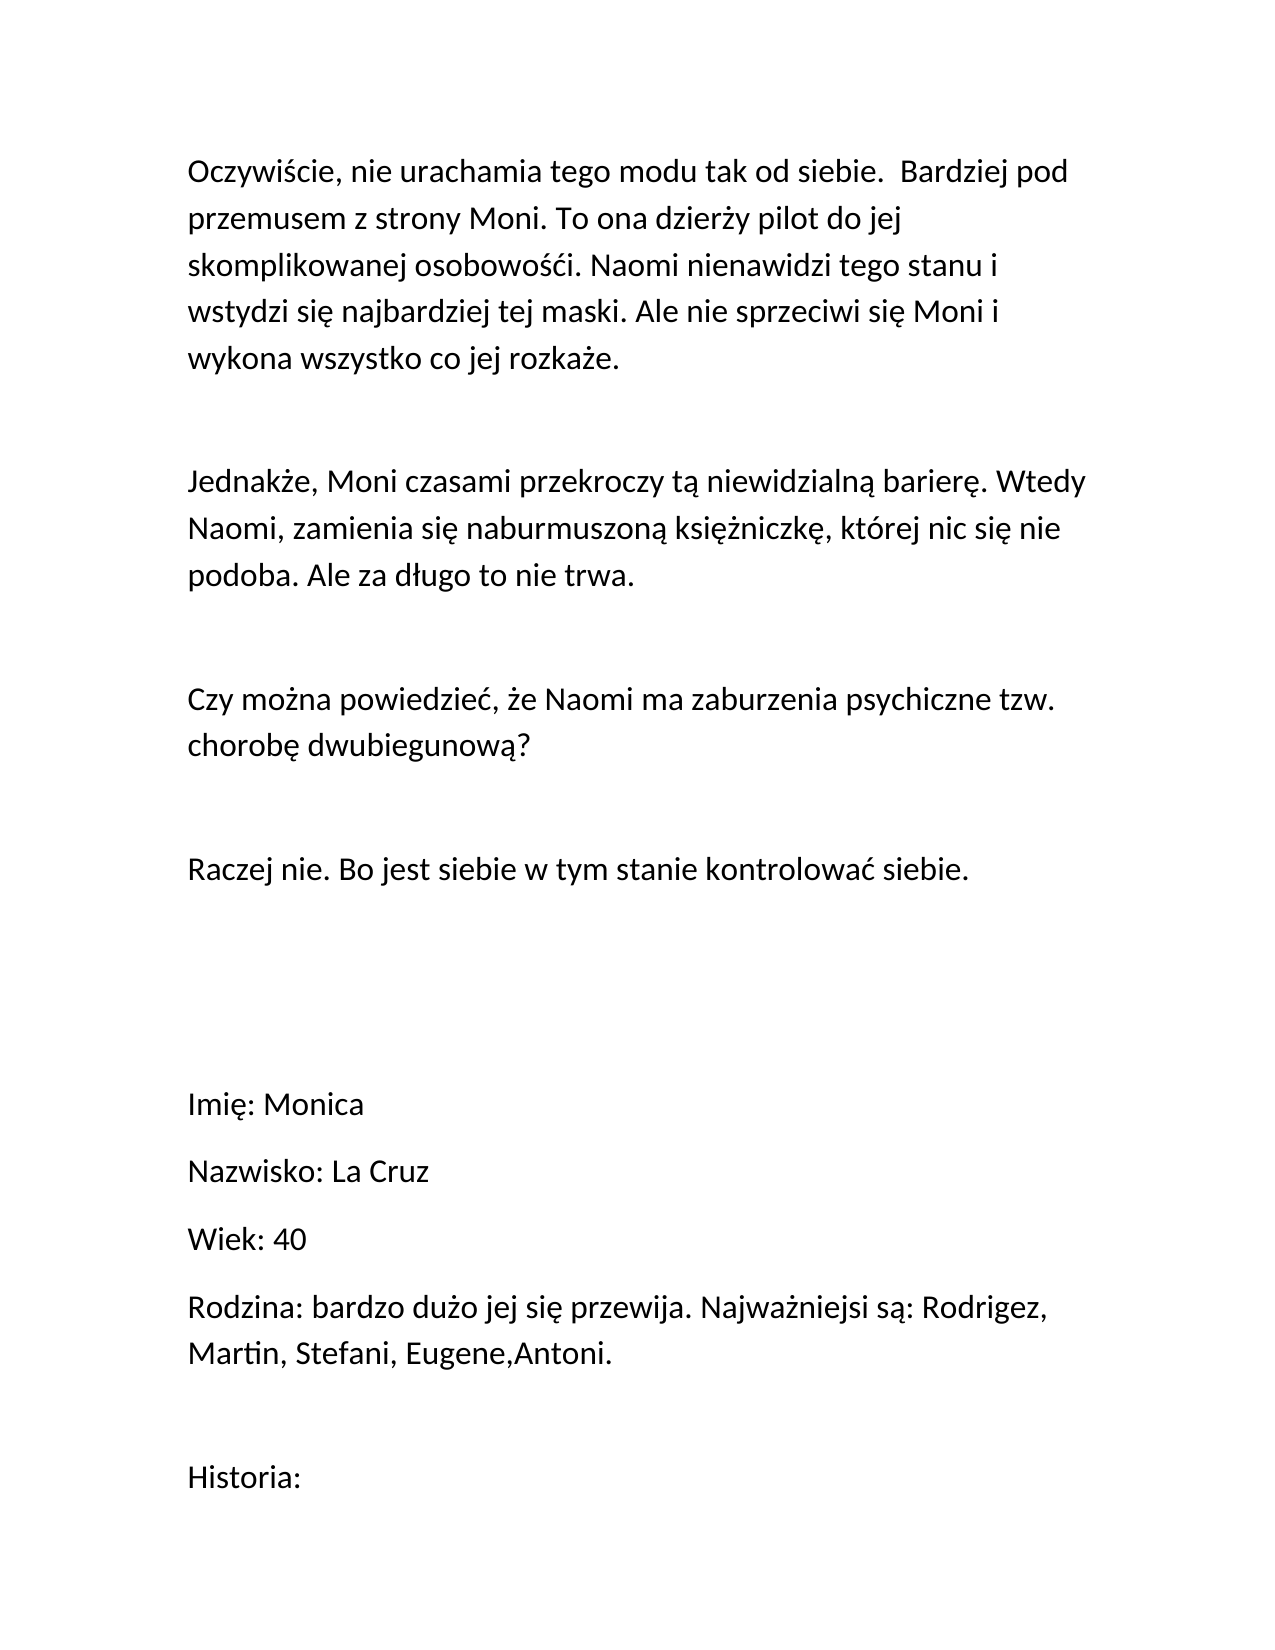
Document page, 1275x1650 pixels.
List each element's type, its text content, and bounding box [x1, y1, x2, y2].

text Imię: Monica [187, 1083, 1087, 1123]
text Rodzina: bardzo dużo jej się przewija. Najważniejsi są: Rodrigez, Martin, Stefani, Eugene,Antoni. [187, 1286, 1087, 1373]
text Oczywiście, nie urachamia tego modu tak od siebie. Bardziej pod przemusem z strony Moni. To ona dzierży pilot do jej skomplikowanej osobowośći. Naomi nienawidzi tego stanu i wstydzi się najbardziej tej maski. Ale nie sprzeciwi się Moni i wykona wszystko co jej rozkaże. [187, 150, 1087, 378]
text Jednakże, Moni czasami przekroczy tą niewidzialną barierę. Wtedy Naomi, zamienia się naburmuszoną księżniczkę, której nic się nie podoba. Ale za długo to nie trwa. [187, 461, 1087, 595]
text Nazwisko: La Cruz [187, 1150, 1087, 1191]
text Czy można powiedzieć, że Naomi ma zaburzenia psychiczne tzw. chorobę dwubiegunową? [187, 677, 1087, 765]
text Historia: [187, 1456, 1087, 1497]
text Raczej nie. Bo jest siebie w tym stanie kontrolować siebie. [187, 848, 1087, 888]
text Wiek: 40 [187, 1218, 1087, 1259]
